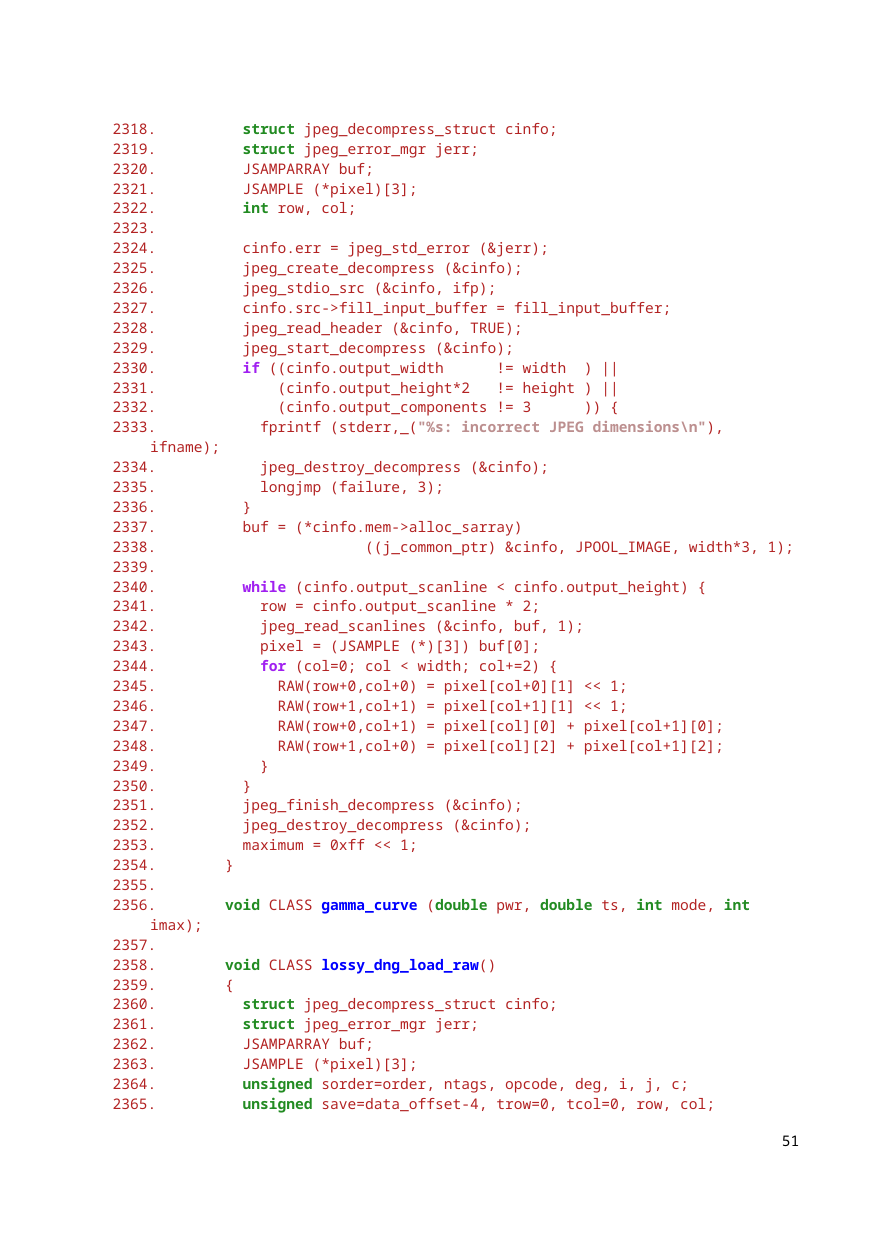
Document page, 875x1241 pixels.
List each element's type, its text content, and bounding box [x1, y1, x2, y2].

list longjmp (failure, 3); [112, 477, 799, 497]
list { [112, 974, 799, 994]
list unsigned sorder=order, ntags, opcode, deg, i, j, c; [112, 1074, 799, 1094]
list struct jpeg_decompress_struct cinfo; [112, 119, 799, 139]
list RAW(row+1,col+0) = pixel[col][2] + pixel[col+1][2]; [112, 736, 799, 755]
list unsigned save=data_offset-4, trow=0, tcol=0, row, col; [112, 1094, 799, 1113]
list int row, col; [112, 198, 799, 218]
list pixel = (JSAMPLE (*)[3]) buf[0]; [112, 636, 799, 656]
list cinfo.err = jpeg_std_error (&jerr); [112, 238, 799, 258]
list buf = (*cinfo.mem->alloc_sarray) [112, 517, 799, 537]
list JSAMPLE (*pixel)[3]; [112, 178, 799, 198]
list struct jpeg_error_mgr jerr; [112, 139, 799, 158]
list jpeg_finish_decompress (&cinfo); [112, 795, 799, 815]
list (cinfo.output_height*2 != height ) || [112, 377, 799, 397]
list (cinfo.output_components != 3 )) { [112, 397, 799, 417]
list jpeg_stdio_src (&cinfo, ifp); [112, 278, 799, 298]
list JSAMPARRAY buf; [112, 1034, 799, 1054]
list void CLASS lossy_dng_load_raw() [112, 954, 799, 974]
list JSAMPLE (*pixel)[3]; [112, 1054, 799, 1074]
list cinfo.src->fill_input_buffer = fill_input_buffer; [112, 298, 799, 318]
list } [112, 497, 799, 517]
list RAW(row+0,col+1) = pixel[col][0] + pixel[col+1][0]; [112, 716, 799, 736]
list ((j_common_ptr) &cinfo, JPOOL_IMAGE, width*3, 1); [112, 537, 799, 556]
list jpeg_destroy_decompress (&cinfo); [112, 815, 799, 835]
list RAW(row+1,col+1) = pixel[col+1][1] << 1; [112, 696, 799, 716]
list for (col=0; col < width; col+=2) { [112, 656, 799, 676]
list if ((cinfo.output_width != width ) || [112, 357, 799, 377]
list jpeg_destroy_decompress (&cinfo); [112, 457, 799, 477]
list struct jpeg_decompress_struct cinfo; [112, 994, 799, 1014]
list maximum = 0xff << 1; [112, 835, 799, 855]
list } [112, 755, 799, 775]
list jpeg_start_decompress (&cinfo); [112, 338, 799, 357]
list jpeg_read_scanlines (&cinfo, buf, 1); [112, 616, 799, 636]
list while (cinfo.output_scanline < cinfo.output_height) { [112, 576, 799, 596]
list struct jpeg_error_mgr jerr; [112, 1014, 799, 1034]
list row = cinfo.output_scanline * 2; [112, 596, 799, 616]
list void CLASS gamma_curve (double pwr, double ts, int mode, int imax); [112, 895, 799, 934]
list fprintf (stderr,_("%s: incorrect JPEG dimensions\n"), ifname); [112, 417, 799, 457]
list RAW(row+0,col+0) = pixel[col+0][1] << 1; [112, 676, 799, 696]
list } [112, 855, 799, 875]
list jpeg_create_decompress (&cinfo); [112, 258, 799, 278]
list } [112, 775, 799, 795]
list jpeg_read_header (&cinfo, TRUE); [112, 318, 799, 338]
list JSAMPARRAY buf; [112, 158, 799, 178]
